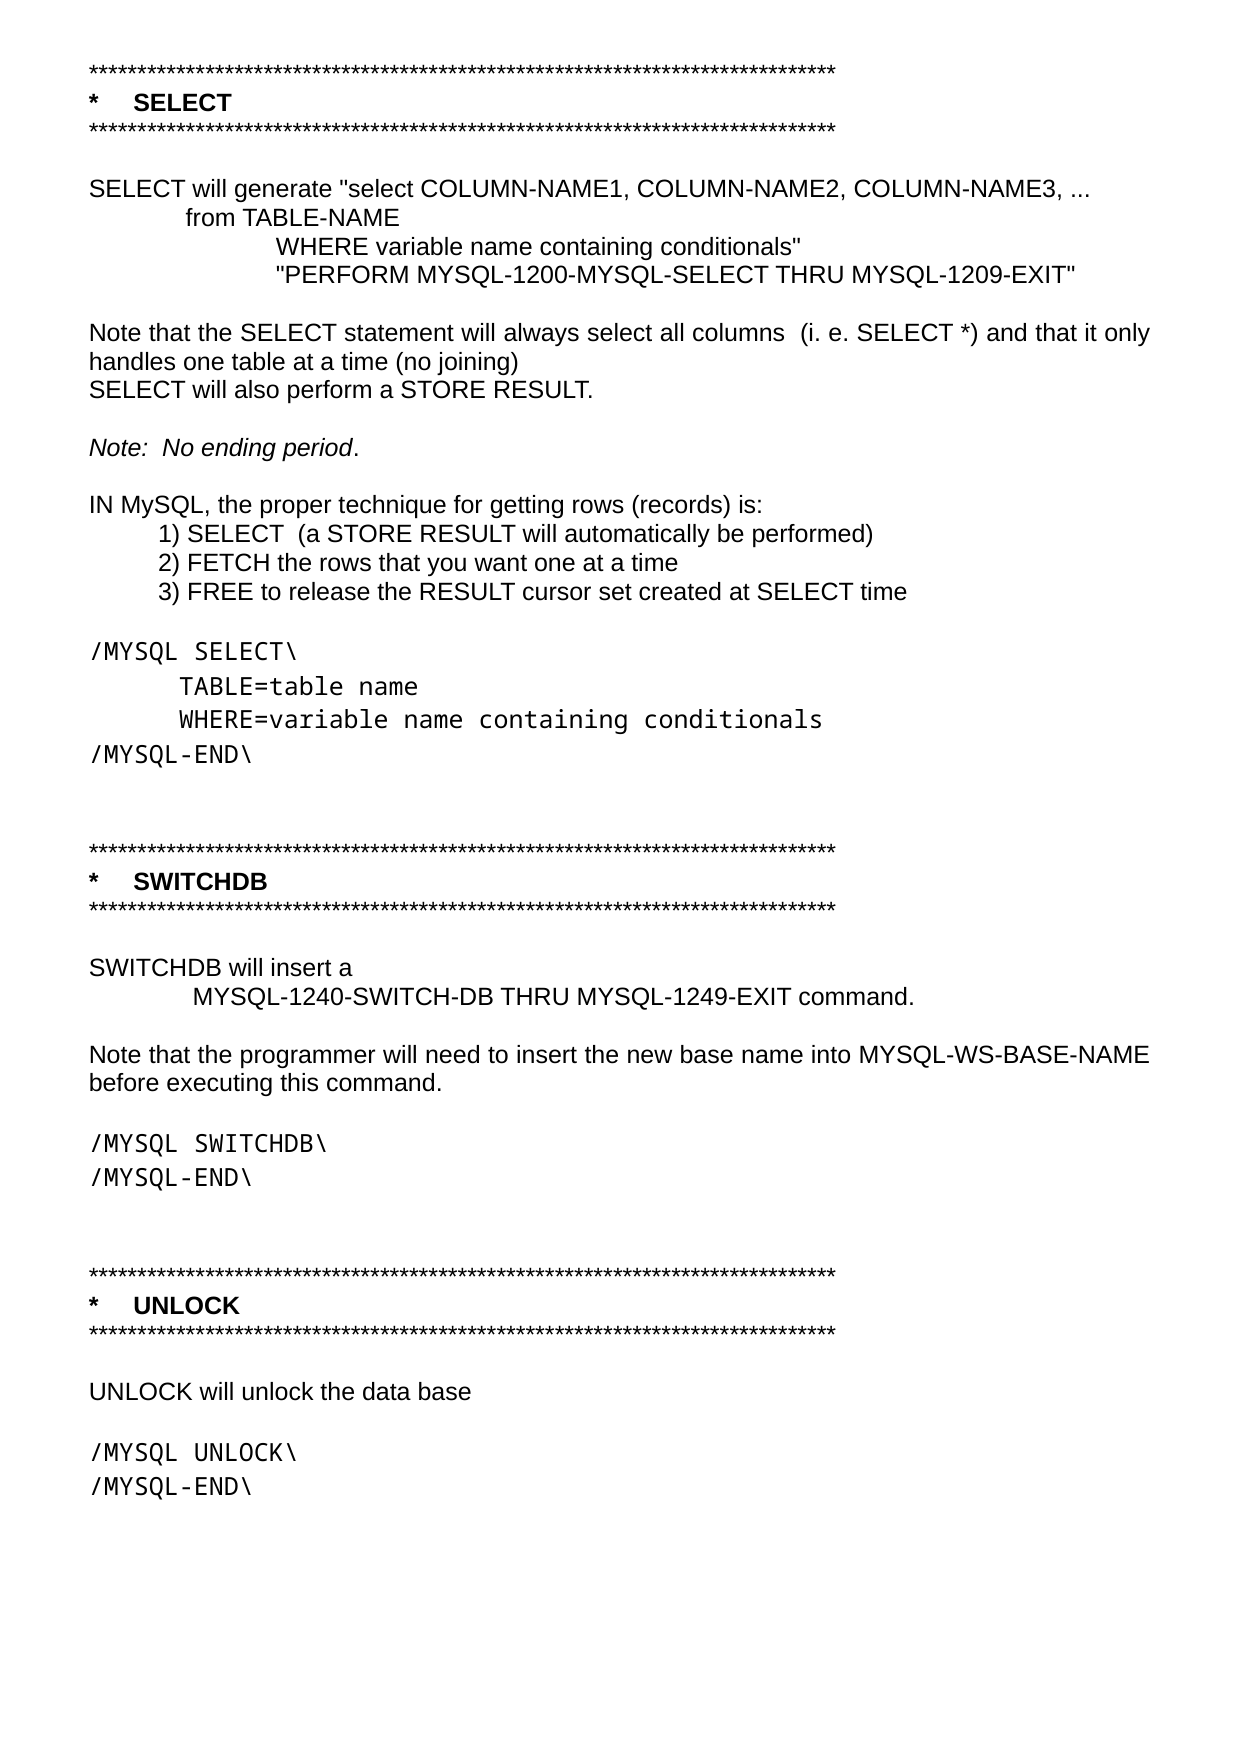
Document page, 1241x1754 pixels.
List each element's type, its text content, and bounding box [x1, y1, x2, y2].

text 1) SELECT (a STORE RESULT will automatically be performed) [88, 519, 1152, 548]
text Note: No ending period. [88, 433, 1152, 462]
subtitle * SELECT [88, 88, 1152, 117]
text MYSQL-1240-SWITCH-DB THRU MYSQL-1249-EXIT command. [88, 982, 1152, 1011]
text /MYSQL-END\ [88, 736, 1152, 770]
text ***************************************************************************** [88, 838, 1152, 867]
text 2) FETCH the rows that you want one at a time [88, 548, 1152, 577]
subtitle * UNLOCK [88, 1291, 1152, 1320]
text WHERE variable name containing conditionals" [88, 232, 1152, 260]
text UNLOCK will unlock the data base [88, 1377, 1152, 1406]
text from TABLE-NAME [88, 203, 1152, 232]
subtitle * SWITCHDB [88, 867, 1152, 896]
text /MYSQL SELECT\ [88, 634, 1152, 668]
text ***************************************************************************** [88, 117, 1152, 145]
text ***************************************************************************** [88, 896, 1152, 925]
text Note that the programmer will need to insert the new base name into MYSQL-WS-BASE-NAME before executing this command. [88, 1040, 1152, 1097]
text /MYSQL UNLOCK\ [88, 1435, 1152, 1469]
text ***************************************************************************** [88, 59, 1152, 88]
text /MYSQL-END\ [88, 1160, 1152, 1194]
text Note that the SELECT statement will always select all columns (i. e. SELECT *) and that it only handles one table at a time (no joining) [88, 318, 1152, 375]
text WHERE=variable name containing conditionals [88, 702, 1152, 736]
text ***************************************************************************** [88, 1262, 1152, 1291]
text ***************************************************************************** [88, 1320, 1152, 1348]
text SELECT will also perform a STORE RESULT. [88, 375, 1152, 404]
text TABLE=table name [88, 668, 1152, 702]
text IN MySQL, the proper technique for getting rows (records) is: [88, 490, 1152, 519]
text "PERFORM MYSQL-1200-MYSQL-SELECT THRU MYSQL-1209-EXIT" [88, 260, 1152, 289]
text /MYSQL-END\ [88, 1469, 1152, 1503]
text SELECT will generate "select COLUMN-NAME1, COLUMN-NAME2, COLUMN-NAME3, ... [88, 174, 1152, 203]
text /MYSQL SWITCHDB\ [88, 1126, 1152, 1160]
text 3) FREE to release the RESULT cursor set created at SELECT time [88, 577, 1152, 605]
text SWITCHDB will insert a [88, 953, 1152, 982]
